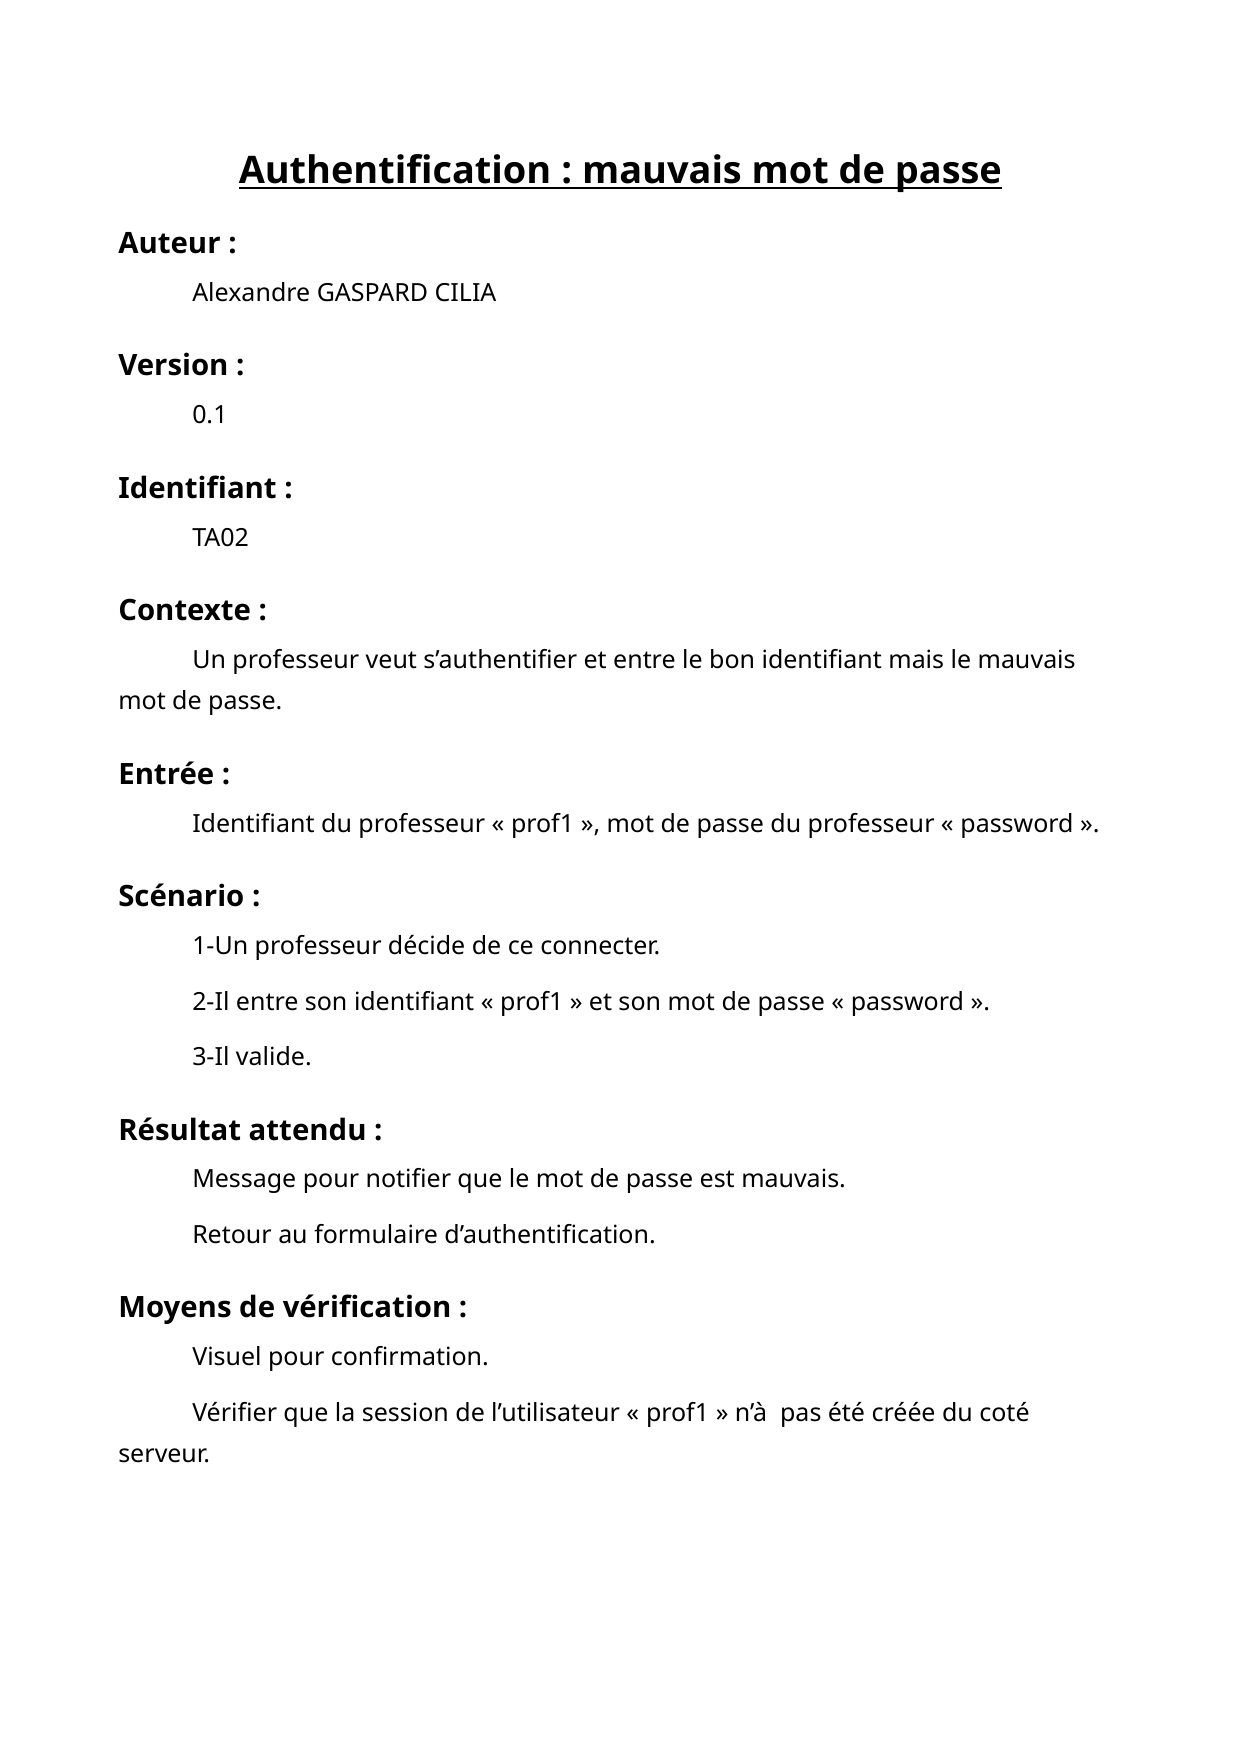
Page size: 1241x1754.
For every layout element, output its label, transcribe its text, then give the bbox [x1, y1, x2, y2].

text Retour au formulaire d’authentification. [118, 1216, 1122, 1251]
subtitle Contexte : [118, 589, 1122, 629]
subtitle Entrée : [118, 753, 1122, 793]
text TA02 [118, 519, 1122, 553]
subtitle Résultat attendu : [118, 1108, 1122, 1148]
text 0.1 [118, 397, 1122, 431]
subtitle Auteur : [118, 222, 1122, 262]
subtitle Identifiant : [118, 467, 1122, 507]
subtitle Version : [118, 344, 1122, 384]
text Message pour notifier que le mot de passe est mauvais. [118, 1161, 1122, 1195]
text 3-Il valide. [118, 1038, 1122, 1073]
text Un professeur veut s’authentifier et entre le bon identifiant mais le mauvais mot de passe. [118, 642, 1122, 717]
text Vérifier que la session de l’utilisateur « prof1 » n’à pas été créée du coté serveur. [118, 1394, 1122, 1469]
text Alexandre GASPARD CILIA [118, 274, 1122, 308]
subtitle Authentification : mauvais mot de passe [118, 143, 1122, 195]
subtitle Scénario : [118, 875, 1122, 915]
text 2-Il entre son identifiant « prof1 » et son mot de passe « password ». [118, 983, 1122, 1017]
subtitle Moyens de vérification : [118, 1286, 1122, 1326]
text 1-Un professeur décide de ce connecter. [118, 928, 1122, 962]
text Visuel pour confirmation. [118, 1339, 1122, 1373]
text Identifiant du professeur « prof1 », mot de passe du professeur « password ». [118, 805, 1122, 839]
